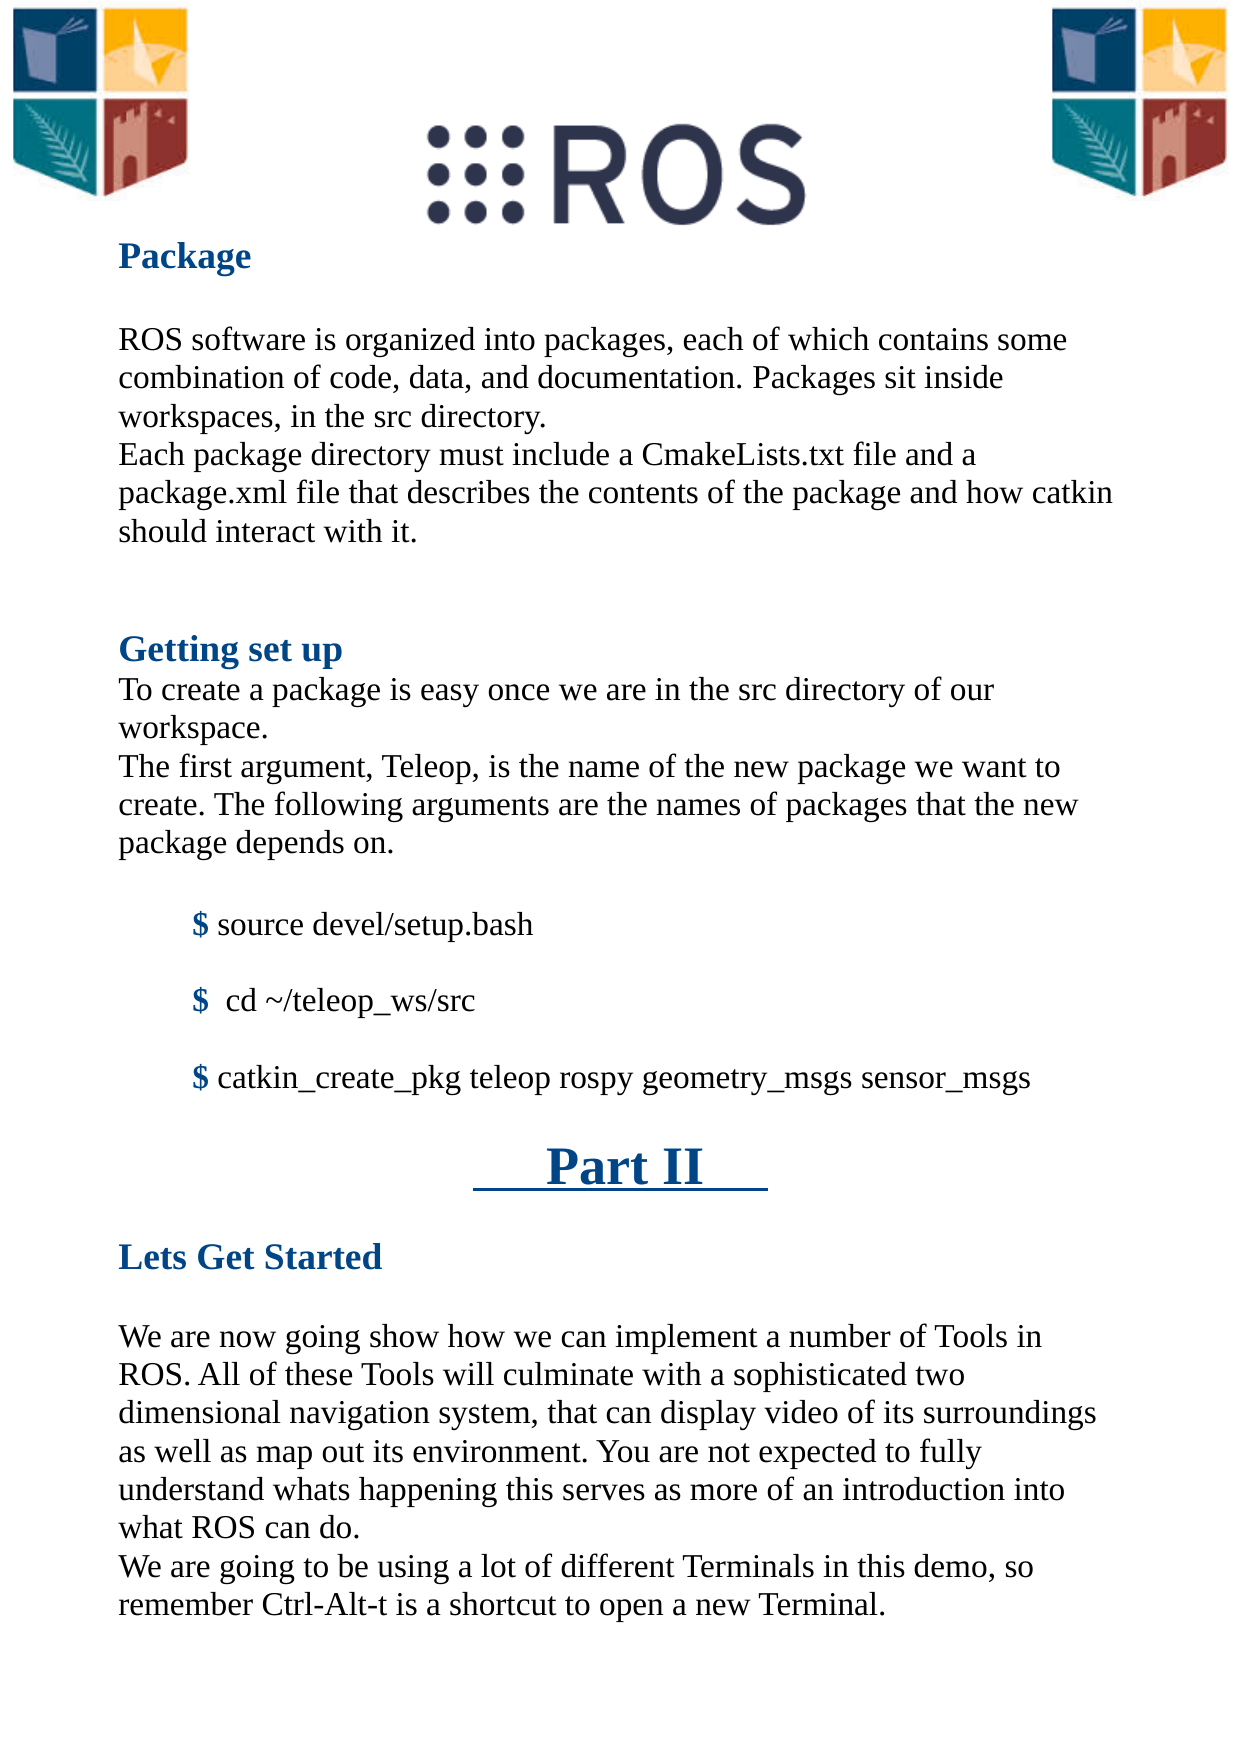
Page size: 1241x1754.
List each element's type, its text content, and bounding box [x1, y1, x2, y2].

text We are going to be using a lot of different Terminals in this demo, so remember Ctrl-Alt-t is a shortcut to open a new Terminal. [118, 1546, 1122, 1623]
text $ cd ~/teleop_ws/src [118, 981, 1122, 1019]
text We are now going show how we can implement a number of Tools in ROS. All of these Tools will culminate with a sophisticated two dimensional navigation system, that can display video of its surroundings as well as map out its environment. You are not expected to fully understand whats happening this serves as more of an introduction into what ROS can do. [118, 1316, 1122, 1546]
text Getting set up [118, 626, 1122, 669]
text $ source devel/setup.bash [118, 904, 1122, 942]
text Part II [118, 1134, 1122, 1196]
picture [421, 118, 819, 233]
text Lets Get Started [118, 1234, 1122, 1278]
text ROS software is organized into packages, each of which contains some combination of code, data, and documentation. Packages sit inside workspaces, in the src directory. [118, 319, 1122, 434]
text Package [118, 233, 1122, 276]
text The first argument, Teleop, is the name of the new package we want to create. The following arguments are the names of packages that the new package depends on. [118, 746, 1122, 861]
picture [1, 1, 202, 201]
picture [1040, 0, 1241, 201]
text To create a package is easy once we are in the src directory of our workspace. [118, 669, 1122, 746]
text $ catkin_create_pkg teleop rospy geometry_msgs sensor_msgs [118, 1057, 1122, 1096]
text Each package directory must include a CmakeLists.txt file and a package.xml file that describes the contents of the package and how catkin should interact with it. [118, 434, 1122, 549]
